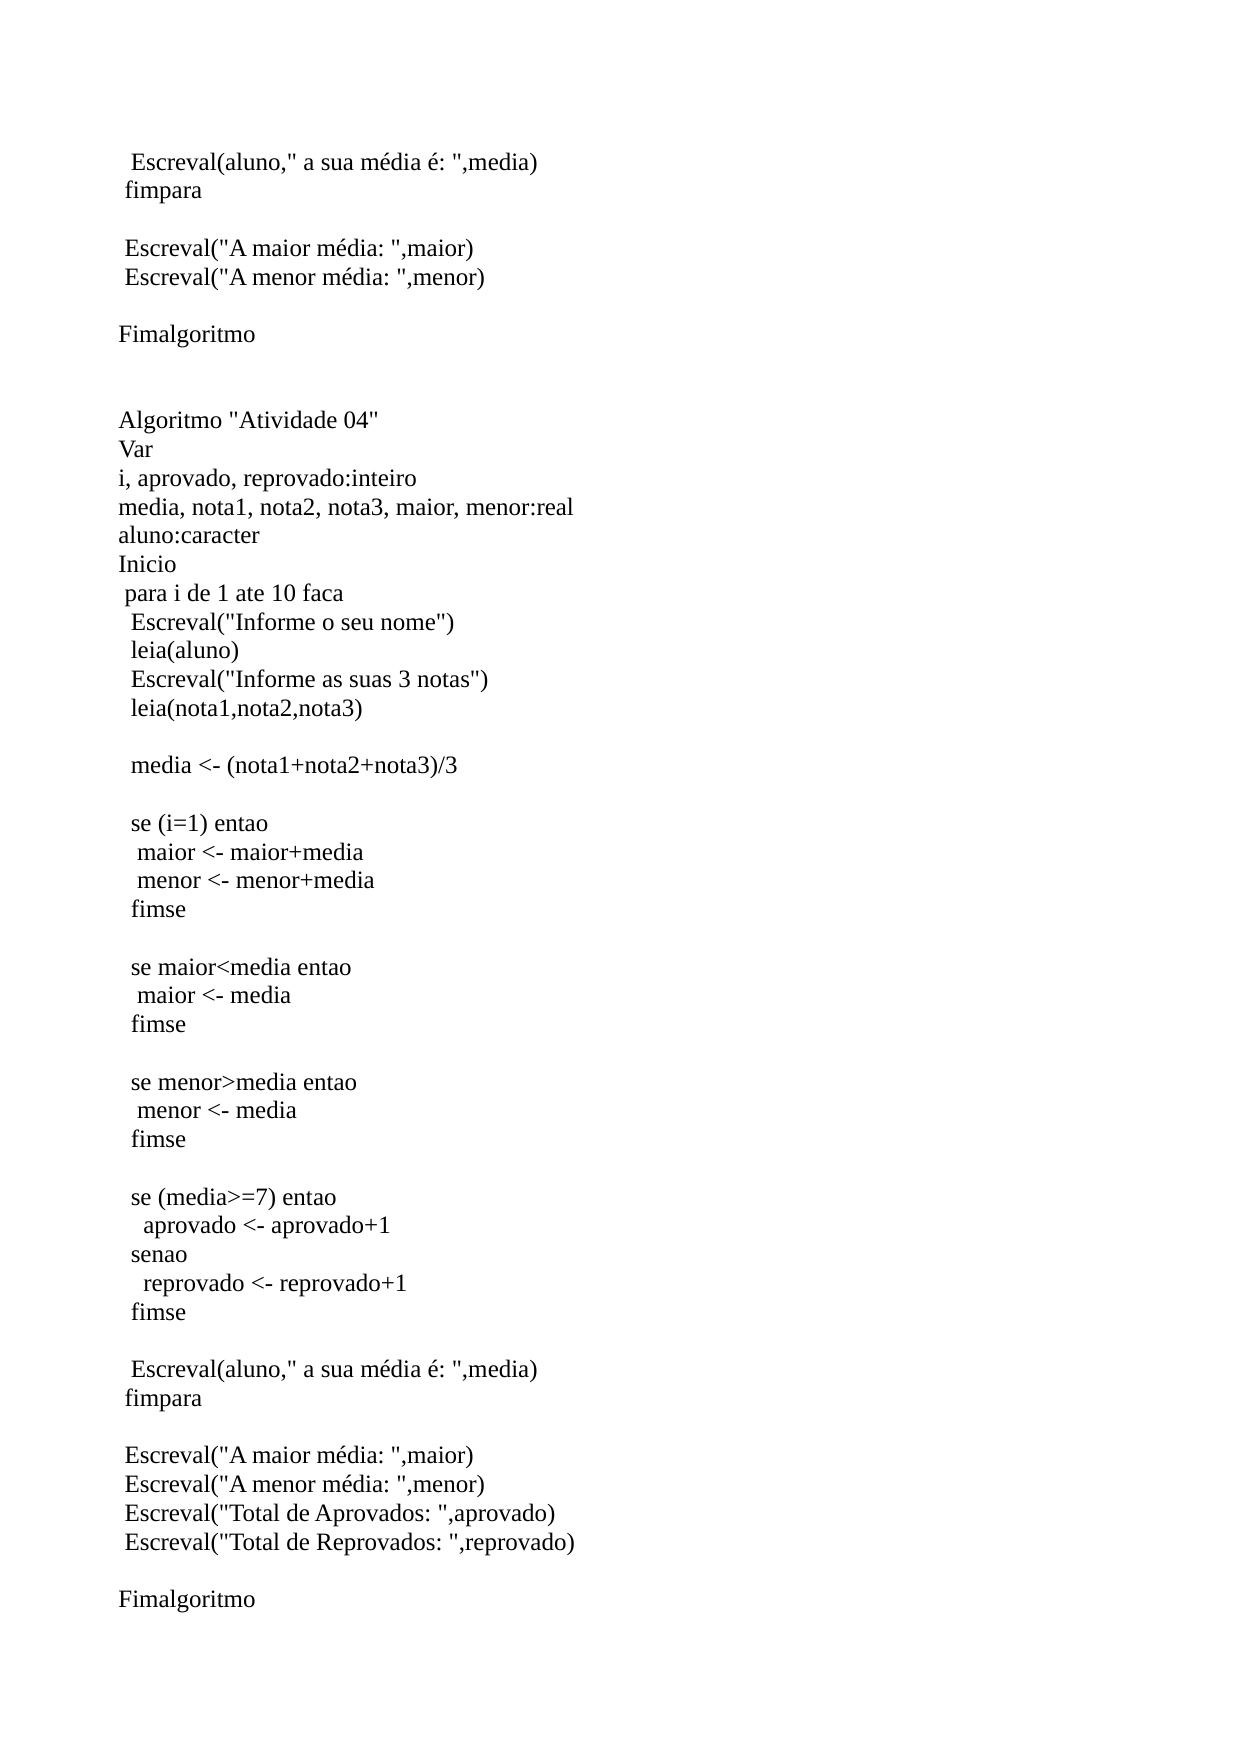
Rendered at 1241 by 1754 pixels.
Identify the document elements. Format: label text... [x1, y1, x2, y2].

text Escreval("A menor média: ",menor) [118, 262, 1122, 291]
text fimse [118, 1009, 1122, 1038]
text menor <- menor+media [118, 866, 1122, 894]
text Var [118, 434, 1122, 463]
text aluno:caracter [118, 521, 1122, 549]
text Inicio [118, 549, 1122, 578]
text Escreval(aluno," a sua média é: ",media) [118, 1354, 1122, 1383]
text media, nota1, nota2, nota3, maior, menor:real [118, 492, 1122, 521]
text Escreval("Informe o seu nome") [118, 607, 1122, 636]
text Escreval("A maior média: ",maior) [118, 1441, 1122, 1469]
text menor <- media [118, 1096, 1122, 1124]
text Escreval("A menor média: ",menor) [118, 1469, 1122, 1498]
text Escreval("Informe as suas 3 notas") [118, 664, 1122, 693]
text fimse [118, 894, 1122, 923]
text media <- (nota1+nota2+nota3)/3 [118, 751, 1122, 779]
text se (media>=7) entao [118, 1182, 1122, 1211]
text maior <- media [118, 981, 1122, 1009]
text Fimalgoritmo [118, 319, 1122, 348]
text fimse [118, 1297, 1122, 1326]
text leia(nota1,nota2,nota3) [118, 693, 1122, 722]
text Escreval(aluno," a sua média é: ",media) [118, 147, 1122, 176]
text se menor>media entao [118, 1067, 1122, 1096]
text Algoritmo "Atividade 04" [118, 406, 1122, 434]
text para i de 1 ate 10 faca [118, 578, 1122, 607]
text se (i=1) entao [118, 808, 1122, 837]
text Escreval("A maior média: ",maior) [118, 233, 1122, 262]
text maior <- maior+media [118, 837, 1122, 866]
text fimpara [118, 1383, 1122, 1412]
text se maior<media entao [118, 952, 1122, 981]
text Fimalgoritmo [118, 1584, 1122, 1613]
text fimpara [118, 176, 1122, 204]
text senao [118, 1239, 1122, 1268]
text Escreval("Total de Aprovados: ",aprovado) [118, 1498, 1122, 1527]
text Escreval("Total de Reprovados: ",reprovado) [118, 1527, 1122, 1556]
text reprovado <- reprovado+1 [118, 1268, 1122, 1297]
text leia(aluno) [118, 636, 1122, 664]
text aprovado <- aprovado+1 [118, 1211, 1122, 1239]
text i, aprovado, reprovado:inteiro [118, 463, 1122, 492]
text fimse [118, 1124, 1122, 1153]
